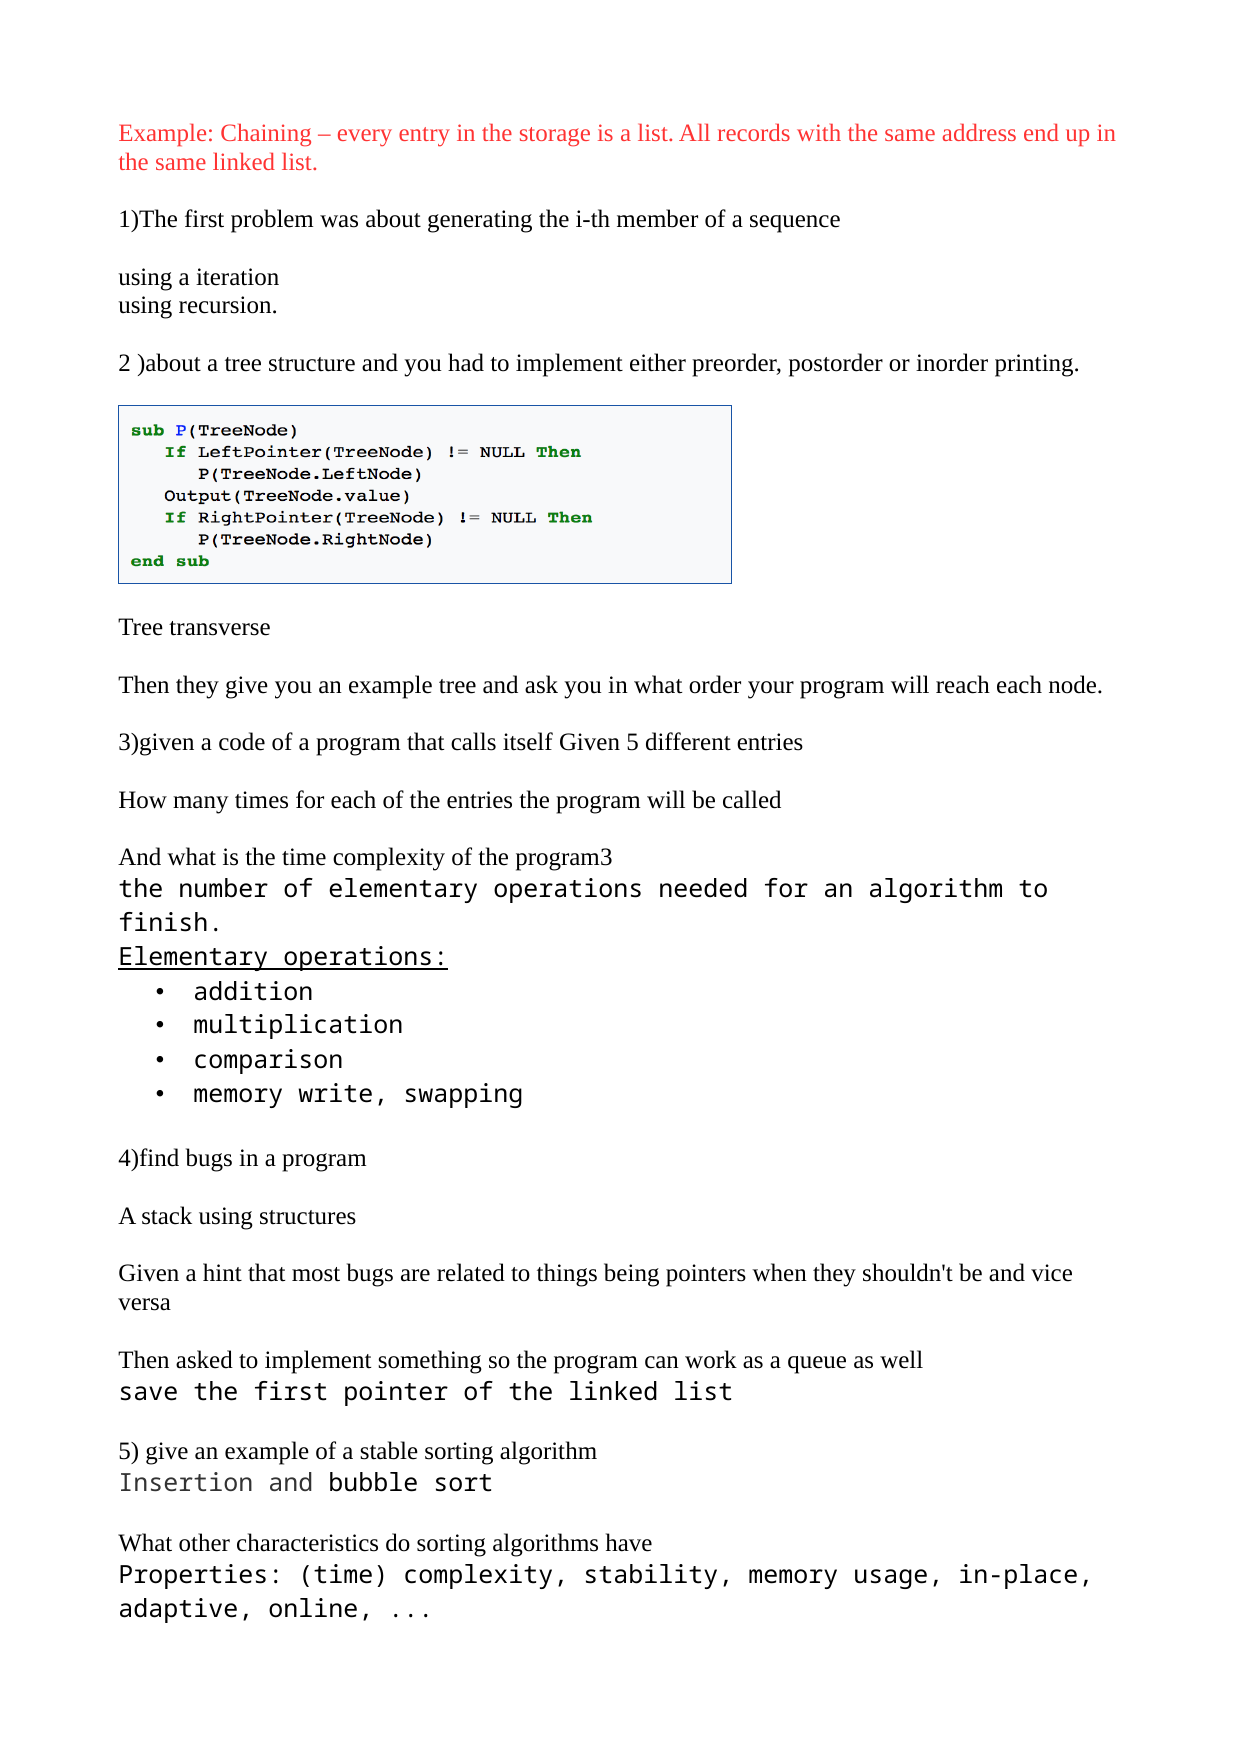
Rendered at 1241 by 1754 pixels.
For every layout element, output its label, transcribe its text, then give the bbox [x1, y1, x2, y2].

text Tree transverse [118, 612, 1122, 641]
text 4)find bugs in a program [118, 1143, 1122, 1172]
text the number of elementary operations needed for an algorithm to finish. [118, 871, 1122, 939]
text Then asked to implement something so the program can work as a queue as well [118, 1345, 1122, 1373]
text How many times for each of the entries the program will be called [118, 785, 1122, 813]
list addition [156, 973, 1122, 1007]
text A stack using structures [118, 1201, 1122, 1230]
text Properties: (time) complexity, stability, memory usage, in-place, adaptive, online, ... [118, 1557, 1122, 1625]
picture [199, 406, 593, 537]
text using a iteration [118, 262, 1122, 291]
text 5) give an example of a stable sorting algorithm [118, 1436, 1122, 1465]
list multiplication [156, 1007, 1122, 1041]
text And what is the time complexity of the program3 [118, 842, 1122, 871]
text Then they give you an example tree and ask you in what order your program will reach each node. [118, 670, 1122, 698]
text using recursion. [118, 291, 1122, 319]
text Example: Chaining – every entry in the storage is a list. All records with the same address end up in the same linked list. [118, 118, 1122, 176]
text Elementary operations: [118, 939, 1122, 973]
list comparison [156, 1041, 1122, 1075]
text save the first pointer of the linked list [118, 1373, 1122, 1407]
list memory write, swapping [156, 1075, 1122, 1109]
text Given a hint that most bugs are related to things being pointers when they shouldn't be and vice versa [118, 1258, 1122, 1316]
text 2 )about a tree structure and you had to implement either preorder, postorder or inorder printing. [118, 348, 1122, 377]
text Insertion and bubble sort [118, 1465, 1122, 1499]
text What other characteristics do sorting algorithms have [118, 1528, 1122, 1557]
text 3)given a code of a program that calls itself Given 5 different entries [118, 727, 1122, 756]
text 1)The first problem was about generating the i-th member of a sequence [118, 204, 1122, 233]
